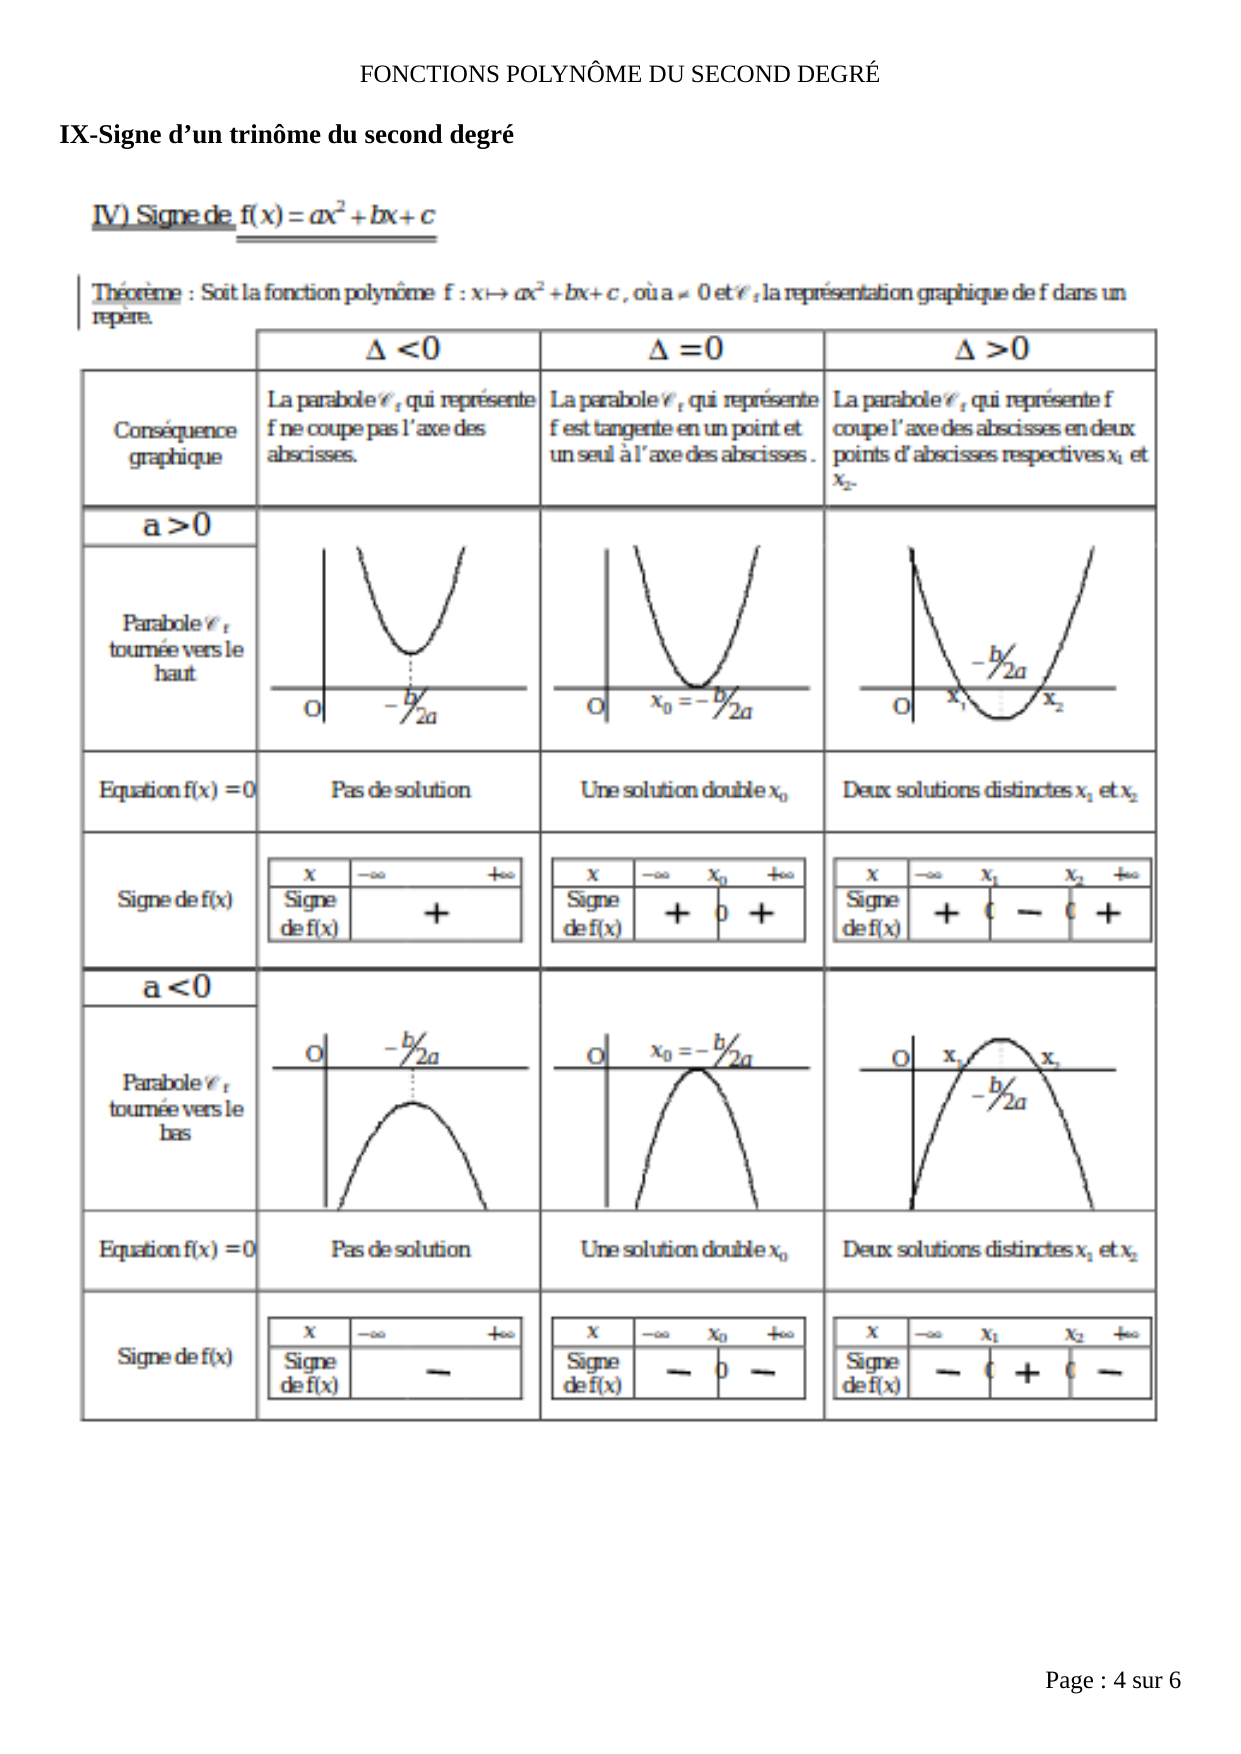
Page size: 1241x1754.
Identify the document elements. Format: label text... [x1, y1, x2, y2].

picture [59, 177, 1182, 1453]
text IX-Signe d’un trinôme du second degré [59, 118, 1181, 149]
